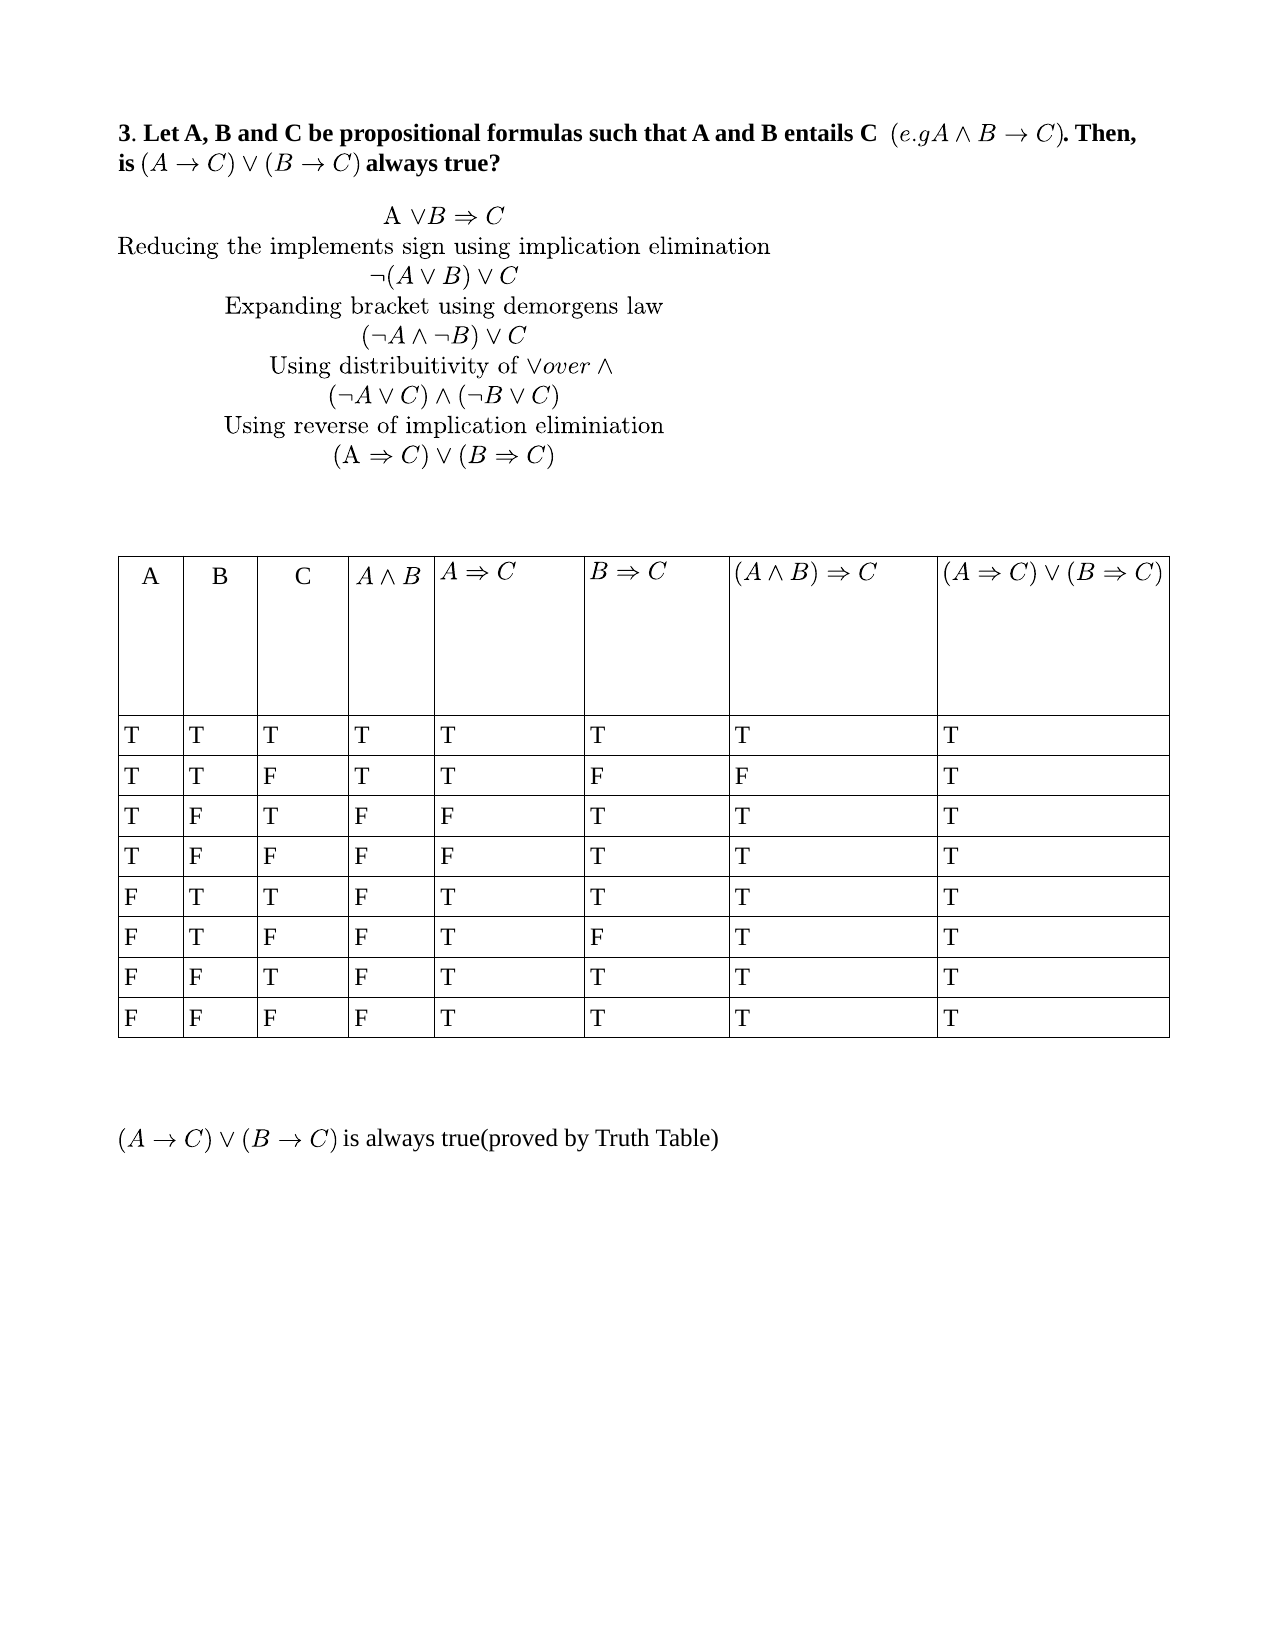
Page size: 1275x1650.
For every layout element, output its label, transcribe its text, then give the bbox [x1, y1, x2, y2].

table_cell T [585, 958, 729, 997]
table_cell F [119, 877, 183, 916]
table_cell T [938, 796, 1169, 836]
table_header [349, 557, 434, 715]
table_cell T [258, 877, 348, 916]
table_cell F [585, 756, 729, 795]
table_header [730, 557, 937, 715]
table_cell T [730, 837, 937, 876]
table_cell T [730, 796, 937, 836]
table_cell T [585, 998, 729, 1037]
table_header B [184, 557, 257, 715]
table_cell F [349, 958, 434, 997]
table_cell T [119, 756, 183, 795]
table_header A [119, 557, 183, 715]
text is always true(proved by Truth Table) [118, 1123, 1157, 1153]
table_cell F [184, 837, 257, 876]
table_cell T [938, 877, 1169, 916]
table_header [938, 557, 1169, 715]
table_cell F [730, 756, 937, 795]
table_cell T [184, 716, 257, 755]
table_cell T [938, 837, 1169, 876]
table_cell T [585, 796, 729, 836]
table_cell T [585, 716, 729, 755]
table_cell T [119, 837, 183, 876]
table_cell F [349, 998, 434, 1037]
table_cell F [349, 917, 434, 957]
table_cell T [258, 716, 348, 755]
table_cell F [119, 998, 183, 1037]
table_cell T [730, 877, 937, 916]
table_cell F [184, 998, 257, 1037]
text 3. Let A, B and C be propositional formulas such that A and B entails C . Then, is always true? [118, 118, 1157, 177]
table_cell F [258, 917, 348, 957]
table_cell T [585, 877, 729, 916]
table_cell F [349, 796, 434, 836]
table_cell T [435, 917, 584, 957]
table_cell T [184, 756, 257, 795]
table_header C [258, 557, 348, 715]
table_cell T [585, 837, 729, 876]
table_cell T [258, 958, 348, 997]
table_header [585, 557, 729, 715]
table_cell T [435, 958, 584, 997]
table_cell T [938, 958, 1169, 997]
table_cell T [435, 998, 584, 1037]
table_header [435, 557, 584, 715]
table_cell T [119, 716, 183, 755]
table_cell T [184, 917, 257, 957]
table_cell T [435, 716, 584, 755]
table_cell F [258, 756, 348, 795]
table_cell F [435, 837, 584, 876]
table_cell F [258, 998, 348, 1037]
table_cell F [184, 958, 257, 997]
table_cell T [349, 716, 434, 755]
table_cell T [730, 998, 937, 1037]
table_cell F [349, 877, 434, 916]
table_cell F [435, 796, 584, 836]
table_cell F [349, 837, 434, 876]
table_cell T [349, 756, 434, 795]
table_cell F [119, 958, 183, 997]
table_cell T [730, 716, 937, 755]
table_cell T [435, 756, 584, 795]
table_cell T [730, 917, 937, 957]
table_cell F [184, 796, 257, 836]
table_cell T [938, 756, 1169, 795]
table_cell F [119, 917, 183, 957]
table_cell T [730, 958, 937, 997]
table_cell T [938, 998, 1169, 1037]
table_cell T [184, 877, 257, 916]
table_cell T [119, 796, 183, 836]
table_cell T [938, 716, 1169, 755]
table_cell F [585, 917, 729, 957]
table_cell T [258, 796, 348, 836]
table_cell T [435, 877, 584, 916]
table_cell F [258, 837, 348, 876]
table_cell T [938, 917, 1169, 957]
